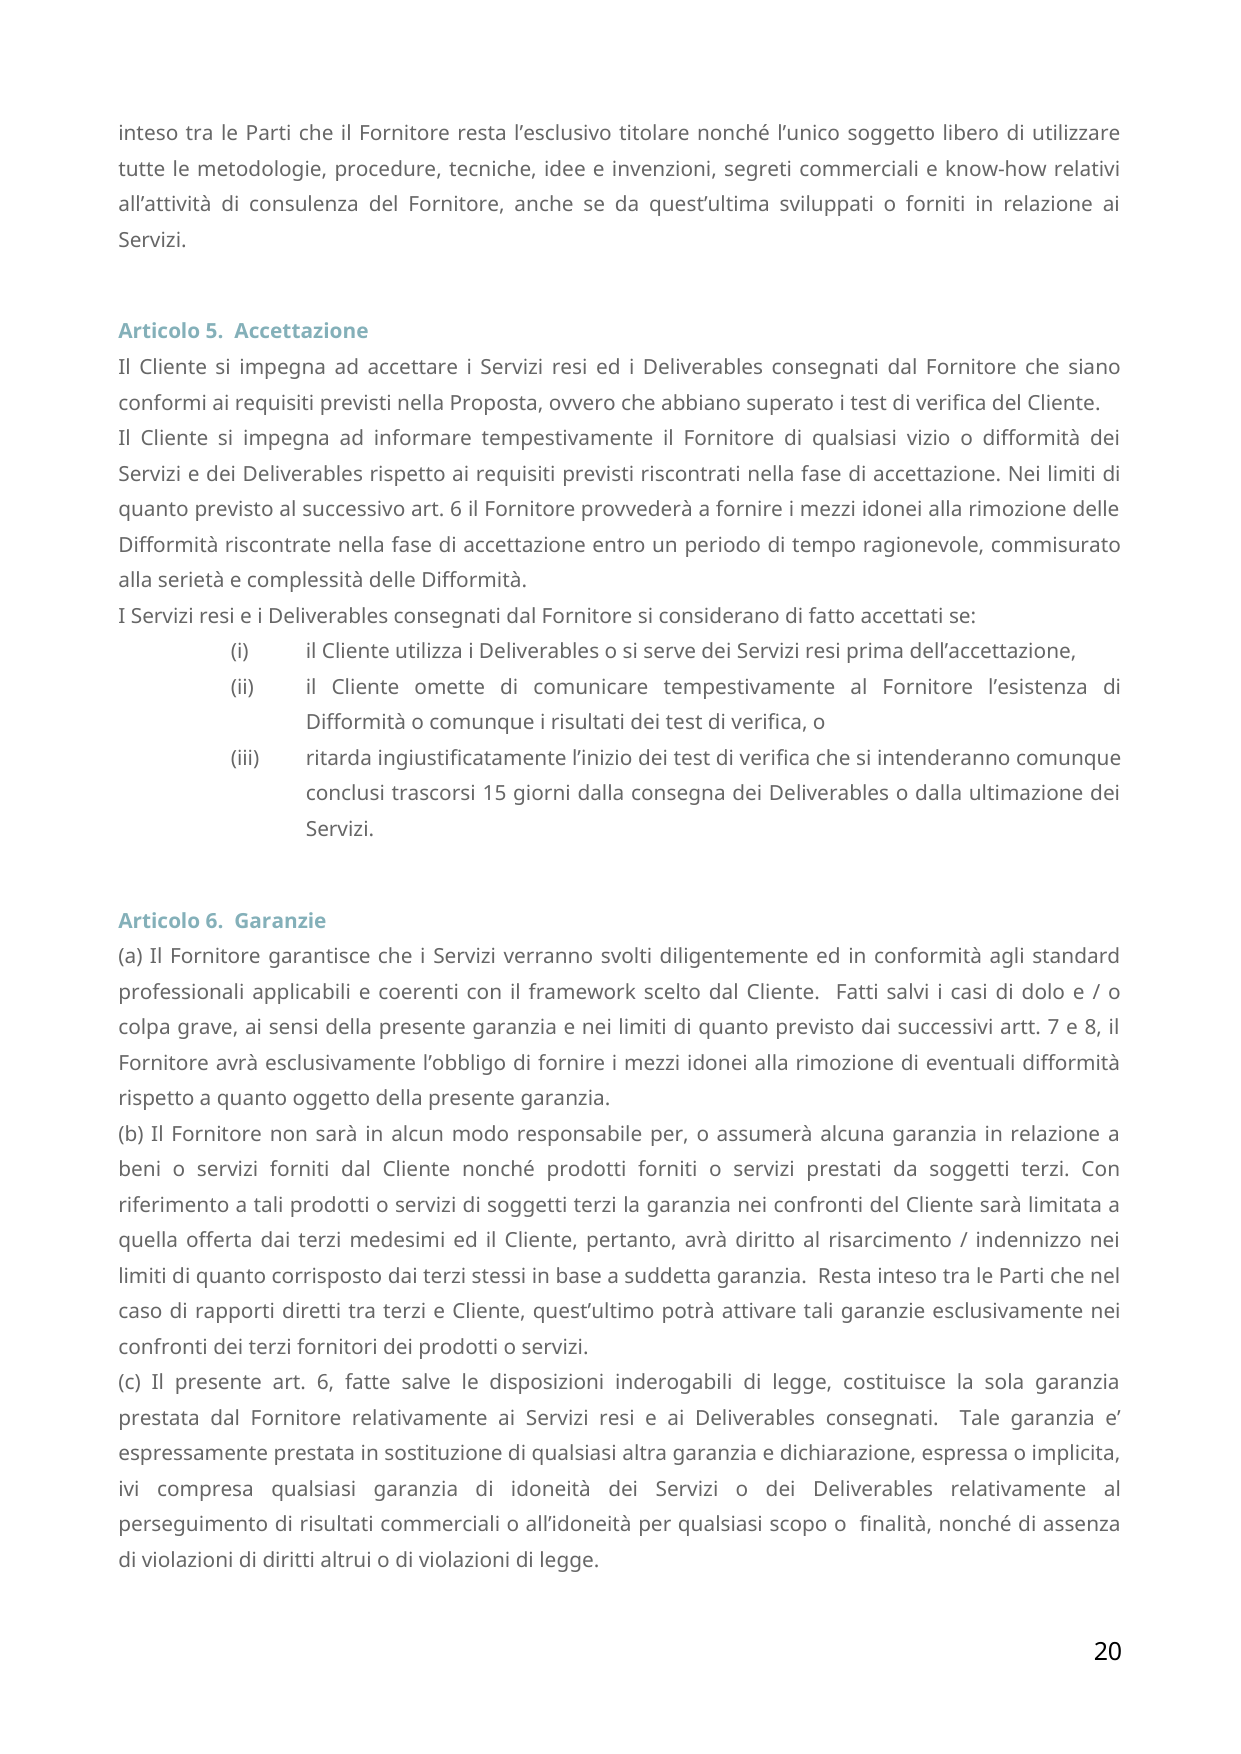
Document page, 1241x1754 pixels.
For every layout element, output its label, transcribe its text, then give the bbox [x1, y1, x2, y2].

text (c) Il presente art. 6, fatte salve le disposizioni inderogabili di legge, costituisce la sola garanzia prestata dal Fornitore relativamente ai Servizi resi e ai Deliverables consegnati. Tale garanzia e’ espressamente prestata in sostituzione di qualsiasi altra garanzia e dichiarazione, espressa o implicita, ivi compresa qualsiasi garanzia di idoneità dei Servizi o dei Deliverables relativamente al perseguimento di risultati commerciali o all’idoneità per qualsiasi scopo o finalità, nonché di assenza di violazioni di diritti altrui o di violazioni di legge. [118, 1367, 1122, 1573]
list il Cliente omette di comunicare tempestivamente al Fornitore l’esistenza di Difformità o comunque i risultati dei test di verifica, o [231, 672, 1122, 736]
text (a) Il Fornitore garantisce che i Servizi verranno svolti diligentemente ed in conformità agli standard professionali applicabili e coerenti con il framework scelto dal Cliente. Fatti salvi i casi di dolo e / o colpa grave, ai sensi della presente garanzia e nei limiti di quanto previsto dai successivi artt. 7 e 8, il Fornitore avrà esclusivamente l’obbligo di fornire i mezzi idonei alla rimozione di eventuali difformità rispetto a quanto oggetto della presente garanzia. [118, 941, 1122, 1112]
text Il Cliente si impegna ad informare tempestivamente il Fornitore di qualsiasi vizio o difformità dei Servizi e dei Deliverables rispetto ai requisiti previsti riscontrati nella fase di accettazione. Nei limiti di quanto previsto al successivo art. 6 il Fornitore provvederà a fornire i mezzi idonei alla rimozione delle Difformità riscontrate nella fase di accettazione entro un periodo di tempo ragionevole, commisurato alla serietà e complessità delle Difformità. [118, 423, 1122, 594]
text inteso tra le Parti che il Fornitore resta l’esclusivo titolare nonché l’unico soggetto libero di utilizzare tutte le metodologie, procedure, tecniche, idee e invenzioni, segreti commerciali e know-how relativi all’attività di consulenza del Fornitore, anche se da quest’ultima sviluppati o forniti in relazione ai Servizi. [118, 118, 1122, 253]
subtitle Articolo 5. Accettazione [118, 317, 1122, 345]
subtitle Articolo 6. Garanzie [118, 906, 1122, 934]
text (b) Il Fornitore non sarà in alcun modo responsabile per, o assumerà alcuna garanzia in relazione a beni o servizi forniti dal Cliente nonché prodotti forniti o servizi prestati da soggetti terzi. Con riferimento a tali prodotti o servizi di soggetti terzi la garanzia nei confronti del Cliente sarà limitata a quella offerta dai terzi medesimi ed il Cliente, pertanto, avrà diritto al risarcimento / indennizzo nei limiti di quanto corrisposto dai terzi stessi in base a suddetta garanzia. Resta inteso tra le Parti che nel caso di rapporti diretti tra terzi e Cliente, quest’ultimo potrà attivare tali garanzie esclusivamente nei confronti dei terzi fornitori dei prodotti o servizi. [118, 1119, 1122, 1360]
list il Cliente utilizza i Deliverables o si serve dei Servizi resi prima dell’accettazione, [231, 636, 1122, 665]
text I Servizi resi e i Deliverables consegnati dal Fornitore si considerano di fatto accettati se: [118, 601, 1122, 629]
text Il Cliente si impegna ad accettare i Servizi resi ed i Deliverables consegnati dal Fornitore che siano conformi ai requisiti previsti nella Proposta, ovvero che abbiano superato i test di verifica del Cliente. [118, 352, 1122, 416]
list ritarda ingiustificatamente l’inizio dei test di verifica che si intenderanno comunque conclusi trascorsi 15 giorni dalla consegna dei Deliverables o dalla ultimazione dei Servizi. [231, 743, 1122, 842]
